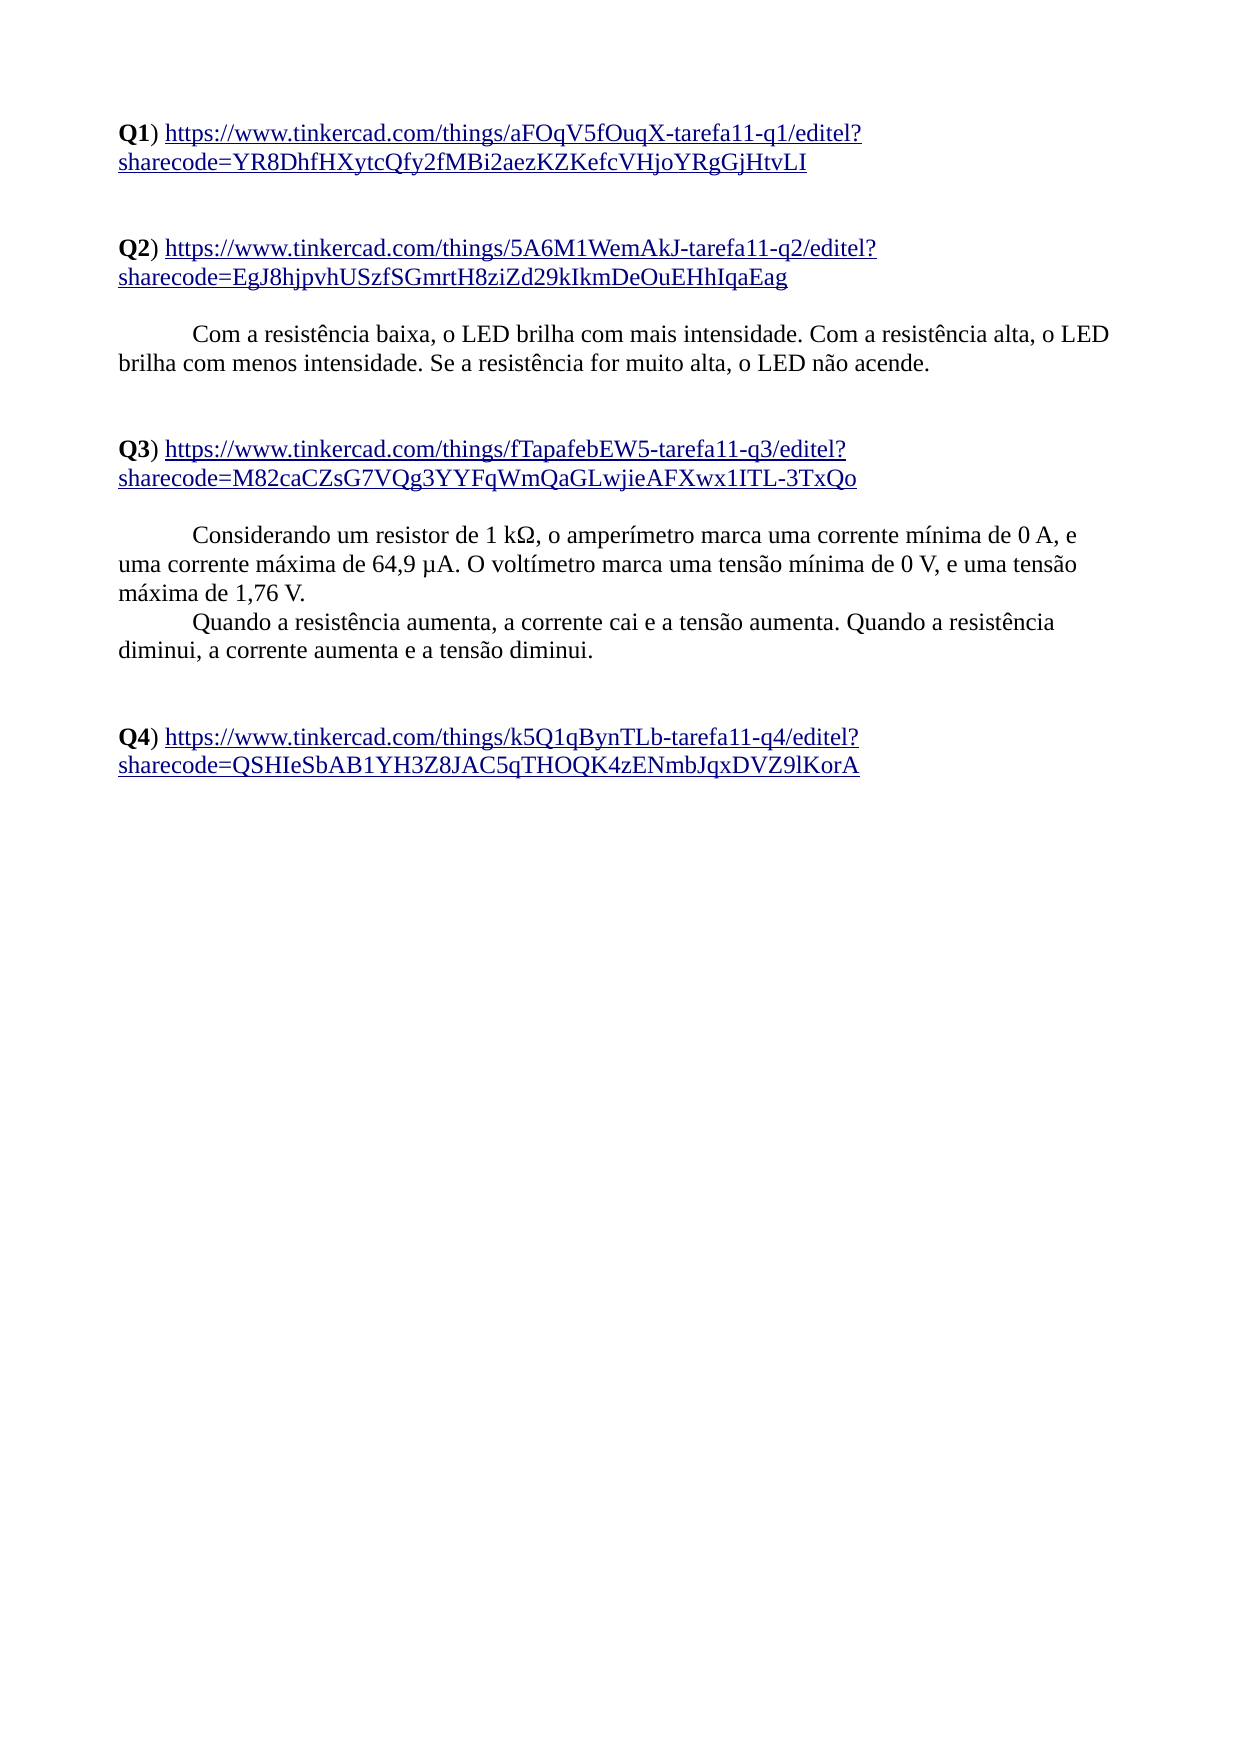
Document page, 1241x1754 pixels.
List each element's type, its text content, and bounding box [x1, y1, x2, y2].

text Q3) https://www.tinkercad.com/things/fTapafebEW5-tarefa11-q3/editel?sharecode=M82caCZsG7VQg3YYFqWmQaGLwjieAFXwx1ITL-3TxQo [118, 434, 1122, 492]
text Considerando um resistor de 1 kΩ, o amperímetro marca uma corrente mínima de 0 A, e uma corrente máxima de 64,9 µA. O voltímetro marca uma tensão mínima de 0 V, e uma tensão máxima de 1,76 V. [118, 521, 1122, 607]
text Q1) https://www.tinkercad.com/things/aFOqV5fOuqX-tarefa11-q1/editel?sharecode=YR8DhfHXytcQfy2fMBi2aezKZKefcVHjoYRgGjHtvLI [118, 118, 1122, 176]
text Com a resistência baixa, o LED brilha com mais intensidade. Com a resistência alta, o LED brilha com menos intensidade. Se a resistência for muito alta, o LED não acende. [118, 319, 1122, 377]
text Q4) https://www.tinkercad.com/things/k5Q1qBynTLb-tarefa11-q4/editel?sharecode=QSHIeSbAB1YH3Z8JAC5qTHOQK4zENmbJqxDVZ9lKorA [118, 722, 1122, 779]
text Quando a resistência aumenta, a corrente cai e a tensão aumenta. Quando a resistência diminui, a corrente aumenta e a tensão diminui. [118, 607, 1122, 664]
text Q2) https://www.tinkercad.com/things/5A6M1WemAkJ-tarefa11-q2/editel?sharecode=EgJ8hjpvhUSzfSGmrtH8ziZd29kIkmDeOuEHhIqaEag [118, 233, 1122, 291]
